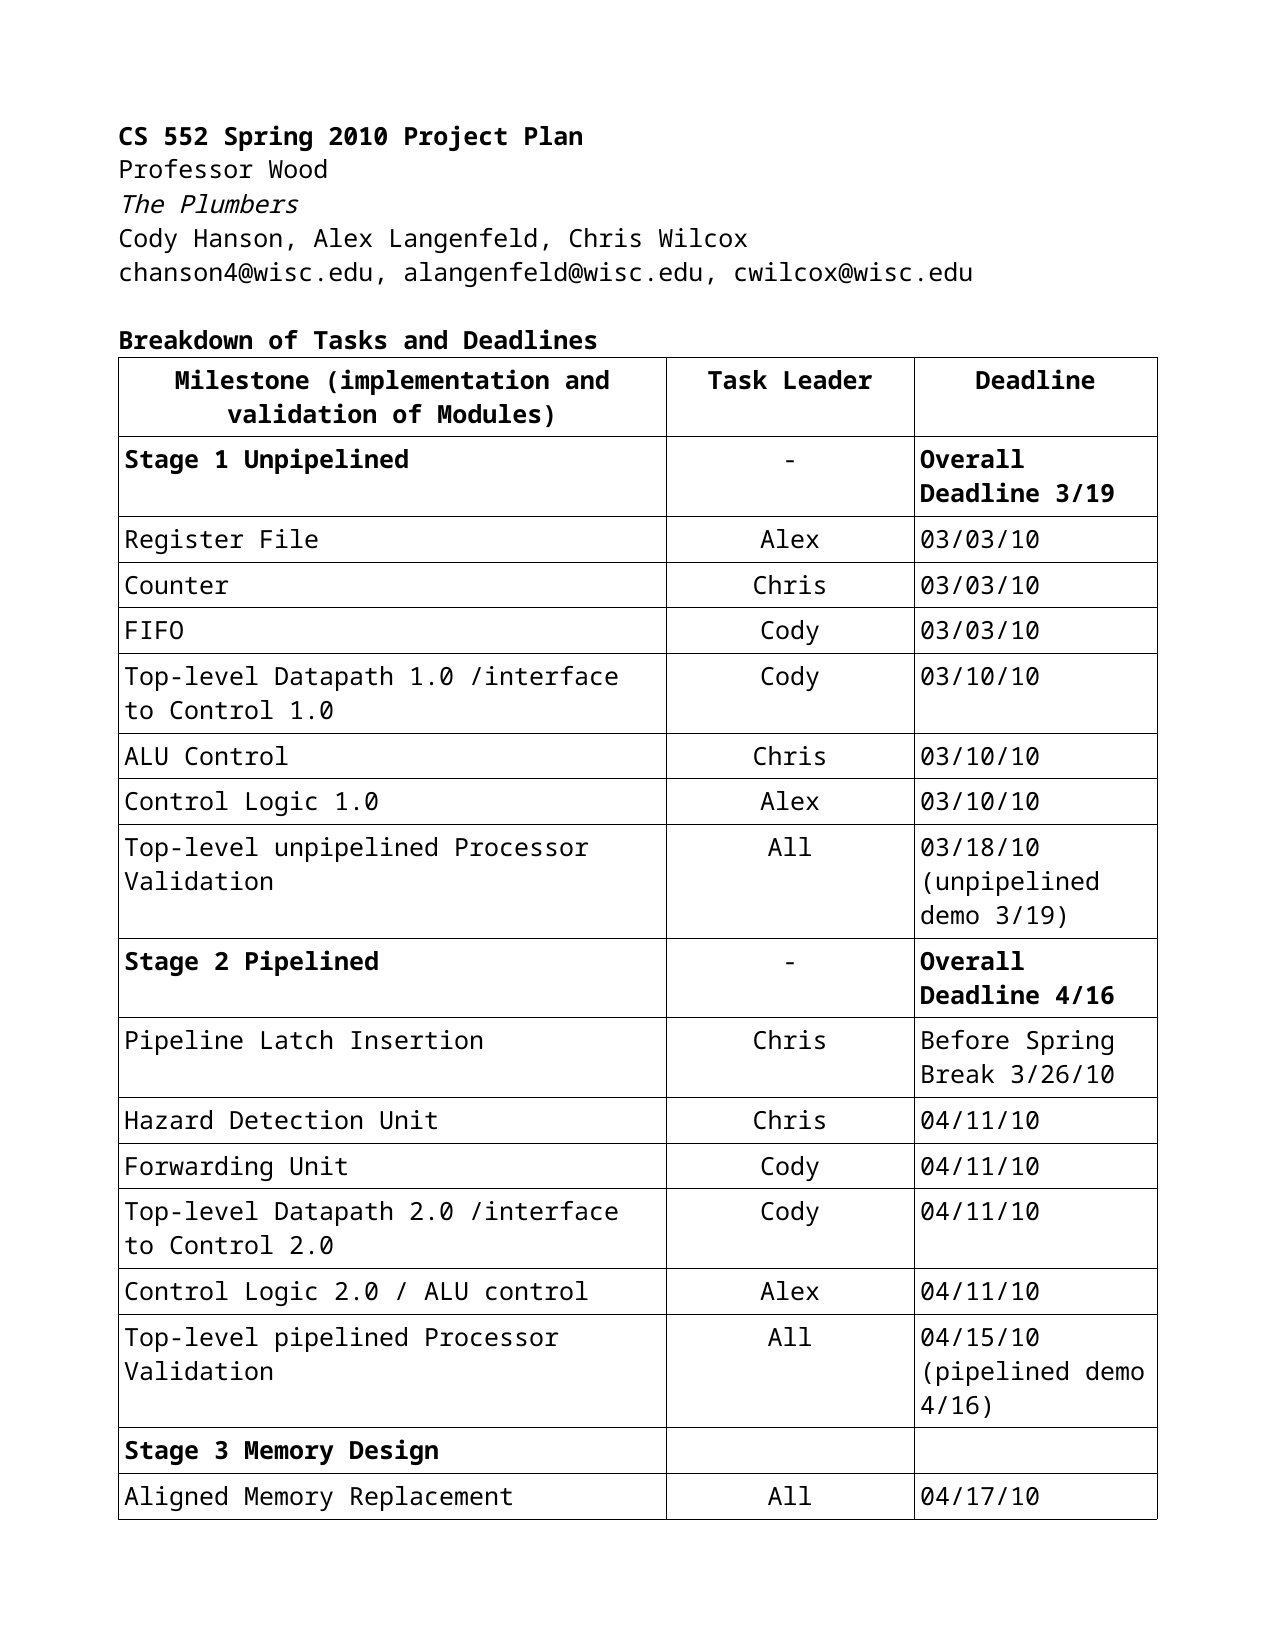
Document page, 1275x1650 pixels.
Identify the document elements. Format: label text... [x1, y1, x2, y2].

table_cell Top-level pipelined Processor Validation [119, 1315, 666, 1427]
table_cell Cody [667, 1189, 914, 1268]
table_cell 03/10/10 [915, 734, 1157, 778]
table_cell 04/11/10 [915, 1144, 1157, 1188]
table_cell ALU Control [119, 734, 666, 778]
table_cell 03/03/10 [915, 563, 1157, 607]
text Breakdown of Tasks and Deadlines [118, 322, 1157, 357]
table_cell All [667, 1474, 914, 1518]
table_cell Top-level Datapath 1.0 /interface to Control 1.0 [119, 654, 666, 732]
table_cell Cody [667, 1144, 914, 1188]
table_cell Aligned Memory Replacement [119, 1474, 666, 1518]
table_cell Top-level Datapath 2.0 /interface to Control 2.0 [119, 1189, 666, 1268]
table_cell 04/11/10 [915, 1269, 1157, 1313]
table_cell 03/10/10 [915, 779, 1157, 824]
table_cell Top-level unpipelined Processor Validation [119, 825, 666, 937]
table_cell Overall Deadline 3/19 [915, 437, 1157, 516]
table_cell Hazard Detection Unit [119, 1098, 666, 1142]
table_cell Alex [667, 779, 914, 824]
table_cell 04/15/10 (pipelined demo 4/16) [915, 1315, 1157, 1427]
table_cell 03/03/10 [915, 608, 1157, 653]
table_cell All [667, 825, 914, 937]
table_cell Alex [667, 517, 914, 562]
table_cell 03/03/10 [915, 517, 1157, 562]
table_cell Chris [667, 1098, 914, 1142]
table_cell Forwarding Unit [119, 1144, 666, 1188]
table_cell 03/10/10 [915, 654, 1157, 732]
text Professor Wood [118, 152, 1157, 186]
table_cell - [667, 939, 914, 1017]
table_cell [915, 1428, 1157, 1473]
table_cell Stage 1 Unpipelined [119, 437, 666, 516]
table_cell Chris [667, 1018, 914, 1097]
table_header Milestone (implementation and validation of Modules) [119, 358, 666, 436]
table_cell FIFO [119, 608, 666, 653]
table_cell 04/17/10 [915, 1474, 1157, 1518]
table_cell Stage 2 Pipelined [119, 939, 666, 1017]
table_cell Register File [119, 517, 666, 562]
table_cell Counter [119, 563, 666, 607]
table_cell Cody [667, 654, 914, 732]
table_cell 03/18/10 (unpipelined demo 3/19) [915, 825, 1157, 937]
text Cody Hanson, Alex Langenfeld, Chris Wilcox [118, 220, 1157, 254]
text CS 552 Spring 2010 Project Plan [118, 118, 1157, 152]
table_cell [667, 1428, 914, 1473]
table_cell 04/11/10 [915, 1189, 1157, 1268]
table_cell Chris [667, 734, 914, 778]
table_cell All [667, 1315, 914, 1427]
text The Plumbers [118, 186, 1157, 220]
table_cell Chris [667, 563, 914, 607]
text chanson4@wisc.edu, alangenfeld@wisc.edu, cwilcox@wisc.edu [118, 254, 1157, 288]
table_header Task Leader [667, 358, 914, 436]
table_cell Alex [667, 1269, 914, 1313]
table_cell Pipeline Latch Insertion [119, 1018, 666, 1097]
table_cell Stage 3 Memory Design [119, 1428, 666, 1473]
table_cell Before Spring Break 3/26/10 [915, 1018, 1157, 1097]
table_cell Control Logic 2.0 / ALU control [119, 1269, 666, 1313]
table_cell - [667, 437, 914, 516]
table_cell Control Logic 1.0 [119, 779, 666, 824]
table_cell Overall Deadline 4/16 [915, 939, 1157, 1017]
table_cell 04/11/10 [915, 1098, 1157, 1142]
table_cell Cody [667, 608, 914, 653]
table_header Deadline [915, 358, 1157, 436]
